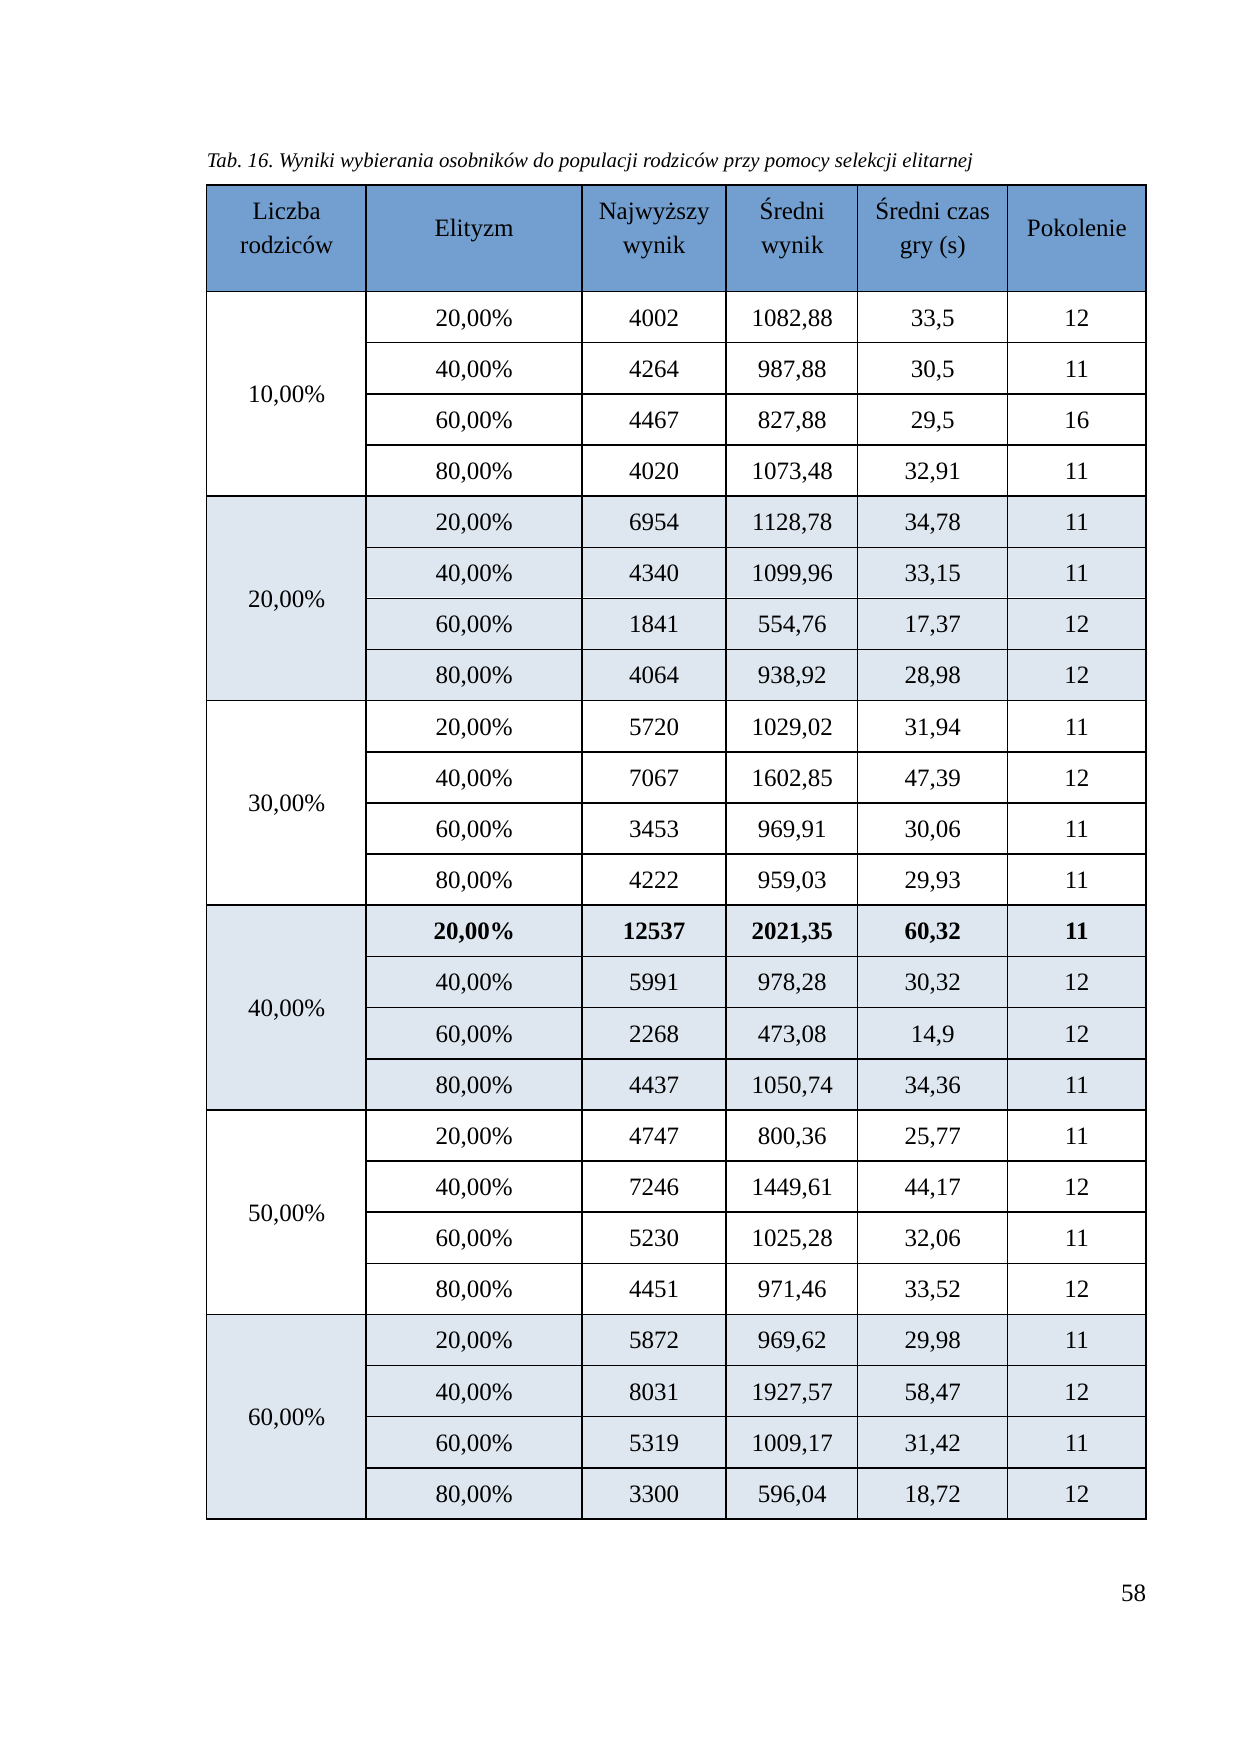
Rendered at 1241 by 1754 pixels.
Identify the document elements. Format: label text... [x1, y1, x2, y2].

table_cell 4222 [583, 855, 725, 904]
table_cell 5872 [583, 1315, 725, 1365]
table_cell 33,5 [858, 292, 1007, 342]
table_cell 12 [1008, 1366, 1145, 1416]
table_cell 60,00% [207, 1315, 365, 1518]
table_cell 30,00% [207, 701, 365, 904]
table_cell 4002 [583, 292, 725, 342]
table_cell 20,00% [207, 497, 365, 700]
table_cell 40,00% [367, 957, 581, 1007]
table_header Średni czas gry (s) [858, 186, 1007, 291]
table_header Najwyższy wynik [583, 186, 725, 291]
table_cell 80,00% [367, 1060, 581, 1109]
table_cell 1082,88 [727, 292, 857, 342]
table_cell 12 [1008, 1008, 1145, 1058]
table_cell 20,00% [367, 292, 581, 342]
table_cell 40,00% [367, 1366, 581, 1416]
table_cell 20,00% [367, 701, 581, 751]
table_cell 18,72 [858, 1469, 1007, 1518]
text Tab. 16. Wyniki wybierania osobników do populacji rodziców przy pomocy selekcji elitarnej [207, 148, 1146, 172]
table_cell 1073,48 [727, 446, 857, 495]
table_cell 1009,17 [727, 1417, 857, 1467]
table_cell 596,04 [727, 1469, 857, 1518]
table_cell 30,06 [858, 804, 1007, 853]
table_cell 40,00% [367, 753, 581, 802]
table_cell 30,5 [858, 343, 1007, 393]
table_cell 20,00% [367, 1315, 581, 1365]
table_cell 20,00% [367, 906, 581, 956]
table_cell 20,00% [367, 1111, 581, 1160]
table_cell 11 [1008, 804, 1145, 853]
table_cell 11 [1008, 701, 1145, 751]
table_cell 11 [1008, 1417, 1145, 1467]
table_cell 4264 [583, 343, 725, 393]
table_header Średni wynik [727, 186, 857, 291]
table_cell 1128,78 [727, 497, 857, 546]
table_cell 2021,35 [727, 906, 857, 956]
table_cell 11 [1008, 343, 1145, 393]
table_cell 969,62 [727, 1315, 857, 1365]
table_cell 1029,02 [727, 701, 857, 751]
table_cell 32,06 [858, 1213, 1007, 1262]
table_cell 11 [1008, 1060, 1145, 1109]
table_cell 33,52 [858, 1264, 1007, 1313]
table_cell 17,37 [858, 599, 1007, 649]
table_cell 80,00% [367, 1264, 581, 1313]
table_cell 4467 [583, 395, 725, 444]
table_cell 29,98 [858, 1315, 1007, 1365]
table_cell 60,00% [367, 1213, 581, 1262]
table_cell 4064 [583, 650, 725, 700]
table_cell 473,08 [727, 1008, 857, 1058]
table_cell 58,47 [858, 1366, 1007, 1416]
table_cell 4451 [583, 1264, 725, 1313]
table_cell 60,00% [367, 395, 581, 444]
table_cell 12 [1008, 957, 1145, 1007]
table_cell 4340 [583, 548, 725, 597]
table_cell 80,00% [367, 1469, 581, 1518]
table_cell 1927,57 [727, 1366, 857, 1416]
table_cell 5991 [583, 957, 725, 1007]
table_cell 40,00% [367, 548, 581, 597]
table_cell 20,00% [367, 497, 581, 546]
table_cell 5720 [583, 701, 725, 751]
table_cell 978,28 [727, 957, 857, 1007]
table_cell 5319 [583, 1417, 725, 1467]
table_header Pokolenie [1008, 186, 1145, 291]
table_cell 11 [1008, 497, 1145, 546]
table_cell 1449,61 [727, 1162, 857, 1211]
table_cell 1099,96 [727, 548, 857, 597]
table_cell 31,42 [858, 1417, 1007, 1467]
table_cell 554,76 [727, 599, 857, 649]
table_cell 7067 [583, 753, 725, 802]
table_cell 5230 [583, 1213, 725, 1262]
table_cell 16 [1008, 395, 1145, 444]
table_cell 60,32 [858, 906, 1007, 956]
table_cell 12 [1008, 753, 1145, 802]
table_cell 30,32 [858, 957, 1007, 1007]
table_cell 800,36 [727, 1111, 857, 1160]
table_cell 29,93 [858, 855, 1007, 904]
table_cell 4437 [583, 1060, 725, 1109]
table_cell 40,00% [367, 343, 581, 393]
table_cell 12 [1008, 292, 1145, 342]
table_cell 40,00% [367, 1162, 581, 1211]
table_cell 959,03 [727, 855, 857, 904]
table_cell 14,9 [858, 1008, 1007, 1058]
table_cell 1841 [583, 599, 725, 649]
table_cell 12 [1008, 1162, 1145, 1211]
table_cell 12 [1008, 599, 1145, 649]
table_cell 80,00% [367, 446, 581, 495]
table_cell 60,00% [367, 1417, 581, 1467]
table_cell 47,39 [858, 753, 1007, 802]
table_cell 33,15 [858, 548, 1007, 597]
table_cell 50,00% [207, 1111, 365, 1313]
table_cell 40,00% [207, 906, 365, 1109]
table_cell 1602,85 [727, 753, 857, 802]
table_cell 44,17 [858, 1162, 1007, 1211]
table_cell 34,36 [858, 1060, 1007, 1109]
table_cell 28,98 [858, 650, 1007, 700]
table_cell 11 [1008, 1111, 1145, 1160]
table_cell 2268 [583, 1008, 725, 1058]
table_cell 80,00% [367, 855, 581, 904]
table_cell 12 [1008, 650, 1145, 700]
table_cell 34,78 [858, 497, 1007, 546]
table_cell 60,00% [367, 599, 581, 649]
table_cell 31,94 [858, 701, 1007, 751]
table_cell 80,00% [367, 650, 581, 700]
table_cell 60,00% [367, 1008, 581, 1058]
table_cell 12 [1008, 1469, 1145, 1518]
table_cell 32,91 [858, 446, 1007, 495]
table_cell 11 [1008, 855, 1145, 904]
table_cell 11 [1008, 548, 1145, 597]
table_cell 7246 [583, 1162, 725, 1211]
table_cell 8031 [583, 1366, 725, 1416]
table_cell 1050,74 [727, 1060, 857, 1109]
table_cell 25,77 [858, 1111, 1007, 1160]
table_header Elityzm [367, 186, 581, 291]
table_cell 6954 [583, 497, 725, 546]
table_cell 11 [1008, 1213, 1145, 1262]
table_cell 827,88 [727, 395, 857, 444]
table_cell 11 [1008, 906, 1145, 956]
table_cell 938,92 [727, 650, 857, 700]
table_cell 10,00% [207, 292, 365, 495]
table_cell 3300 [583, 1469, 725, 1518]
table_cell 3453 [583, 804, 725, 853]
table_cell 11 [1008, 446, 1145, 495]
table_cell 1025,28 [727, 1213, 857, 1262]
table_cell 29,5 [858, 395, 1007, 444]
table_cell 60,00% [367, 804, 581, 853]
table_cell 12537 [583, 906, 725, 956]
table_cell 969,91 [727, 804, 857, 853]
table_cell 971,46 [727, 1264, 857, 1313]
table_cell 4020 [583, 446, 725, 495]
table_cell 11 [1008, 1315, 1145, 1365]
table_cell 12 [1008, 1264, 1145, 1313]
table_cell 987,88 [727, 343, 857, 393]
table_cell 4747 [583, 1111, 725, 1160]
table_header Liczba rodziców [207, 186, 365, 291]
